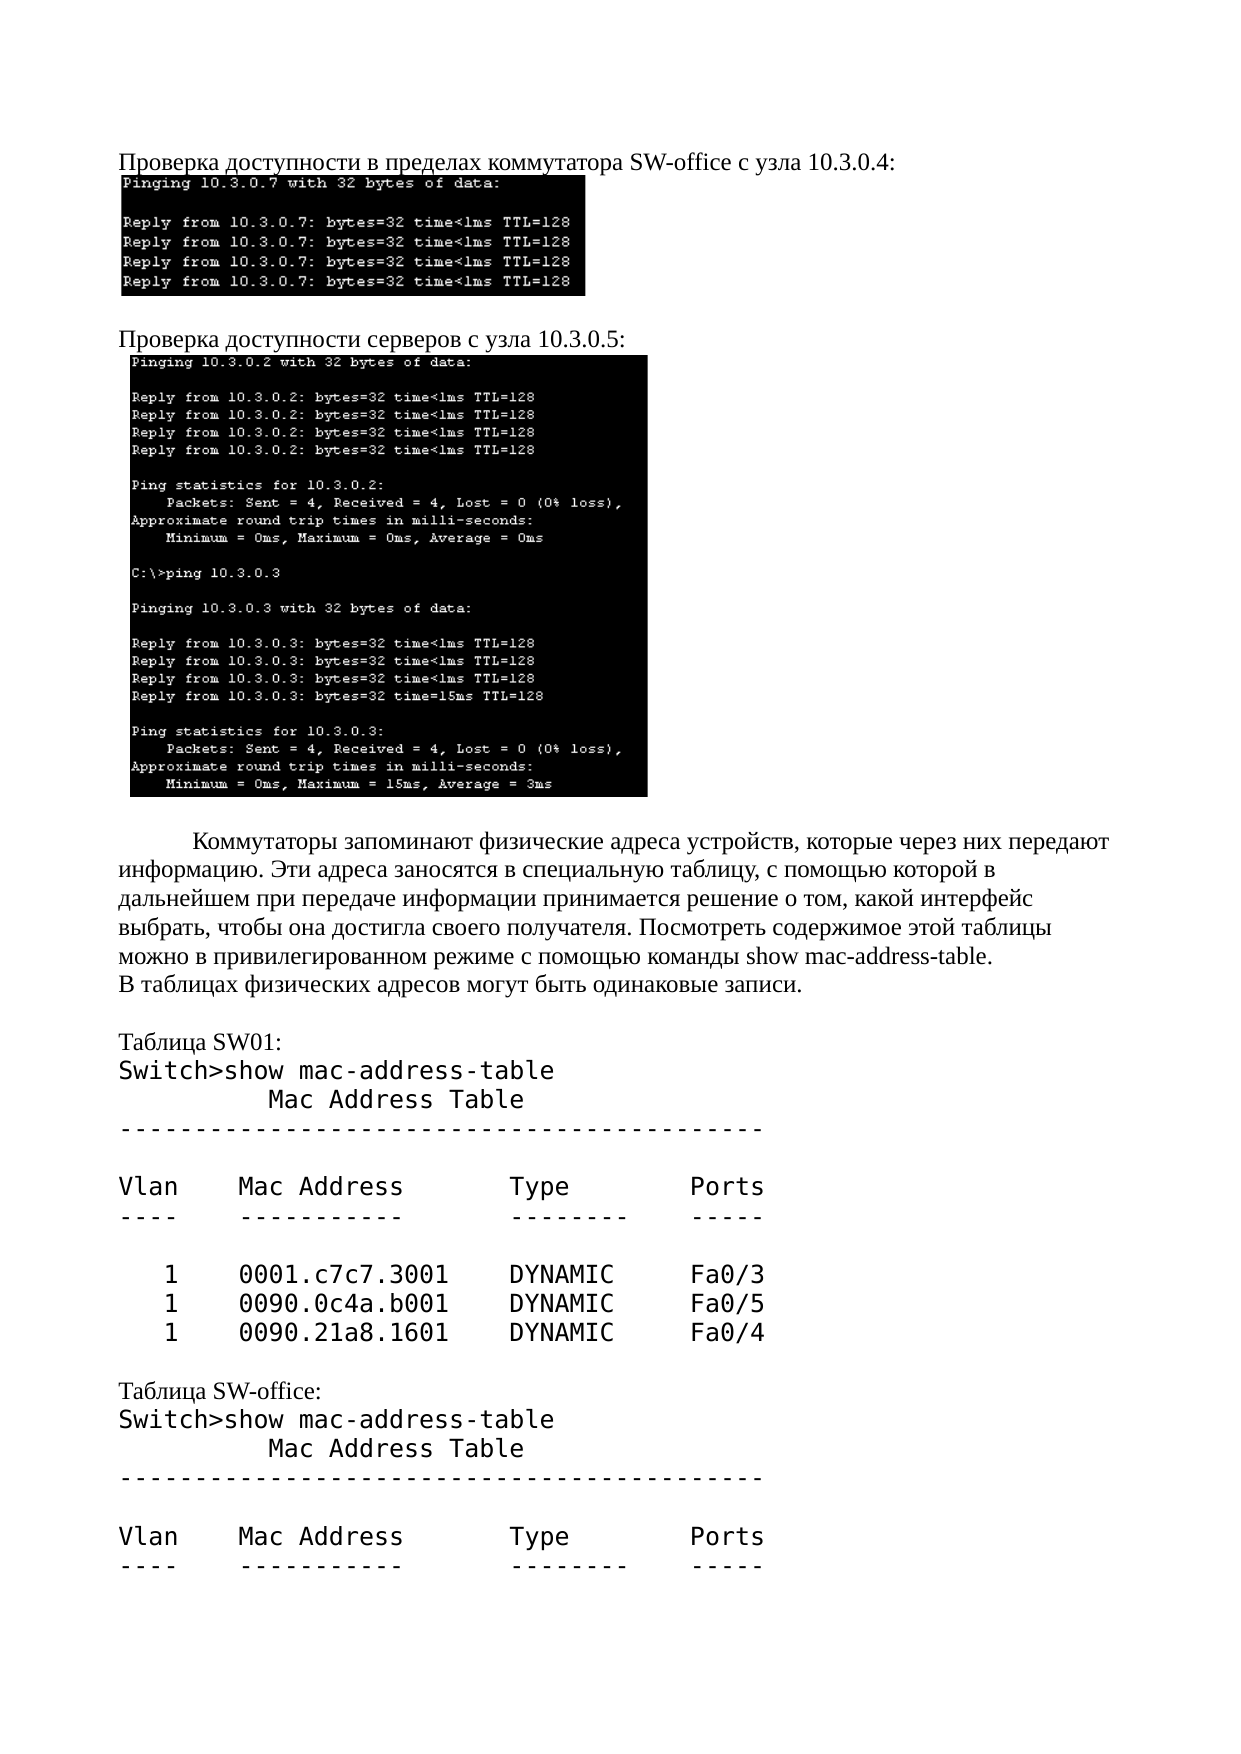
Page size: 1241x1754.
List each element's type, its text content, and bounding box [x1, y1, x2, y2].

text ------------------------------------------- [118, 1463, 1122, 1492]
text 1 0090.21a8.1601 DYNAMIC Fa0/4 [118, 1318, 1122, 1347]
text Проверка доступности в пределах коммутатора SW-office с узла 10.3.0.4: [118, 147, 1122, 176]
text Vlan Mac Address Type Ports [118, 1522, 1122, 1551]
text 1 0001.c7c7.3001 DYNAMIC Fa0/3 [118, 1260, 1122, 1289]
text Mac Address Table [118, 1434, 1122, 1463]
picture [121, 175, 586, 296]
text ---- ----------- -------- ----- [118, 1202, 1122, 1231]
picture [130, 355, 648, 797]
text Switch>show mac-address-table [118, 1405, 1122, 1434]
text Коммутаторы запоминают физические адреса устройств, которые через них передают информацию. Эти адреса заносятся в специальную таблицу, с помощью которой в дальнейшем при передаче информации принимается решение о том, какой интерфейс выбрать, чтобы она достигла своего получателя. Посмотреть содержимое этой таблицы можно в привилегированном режиме с помощью команды show mac-address-table. [118, 826, 1122, 969]
text ---- ----------- -------- ----- [118, 1551, 1122, 1580]
text Проверка доступности серверов с узла 10.3.0.5: [118, 324, 1122, 353]
text Mac Address Table [118, 1085, 1122, 1114]
text В таблицах физических адресов могут быть одинаковые записи. [118, 969, 1122, 998]
text Vlan Mac Address Type Ports [118, 1172, 1122, 1202]
text Таблица SW-office: [118, 1376, 1122, 1405]
text Таблица SW01: [118, 1027, 1122, 1056]
text Switch>show mac-address-table [118, 1056, 1122, 1085]
text ------------------------------------------- [118, 1114, 1122, 1143]
text 1 0090.0c4a.b001 DYNAMIC Fa0/5 [118, 1289, 1122, 1318]
